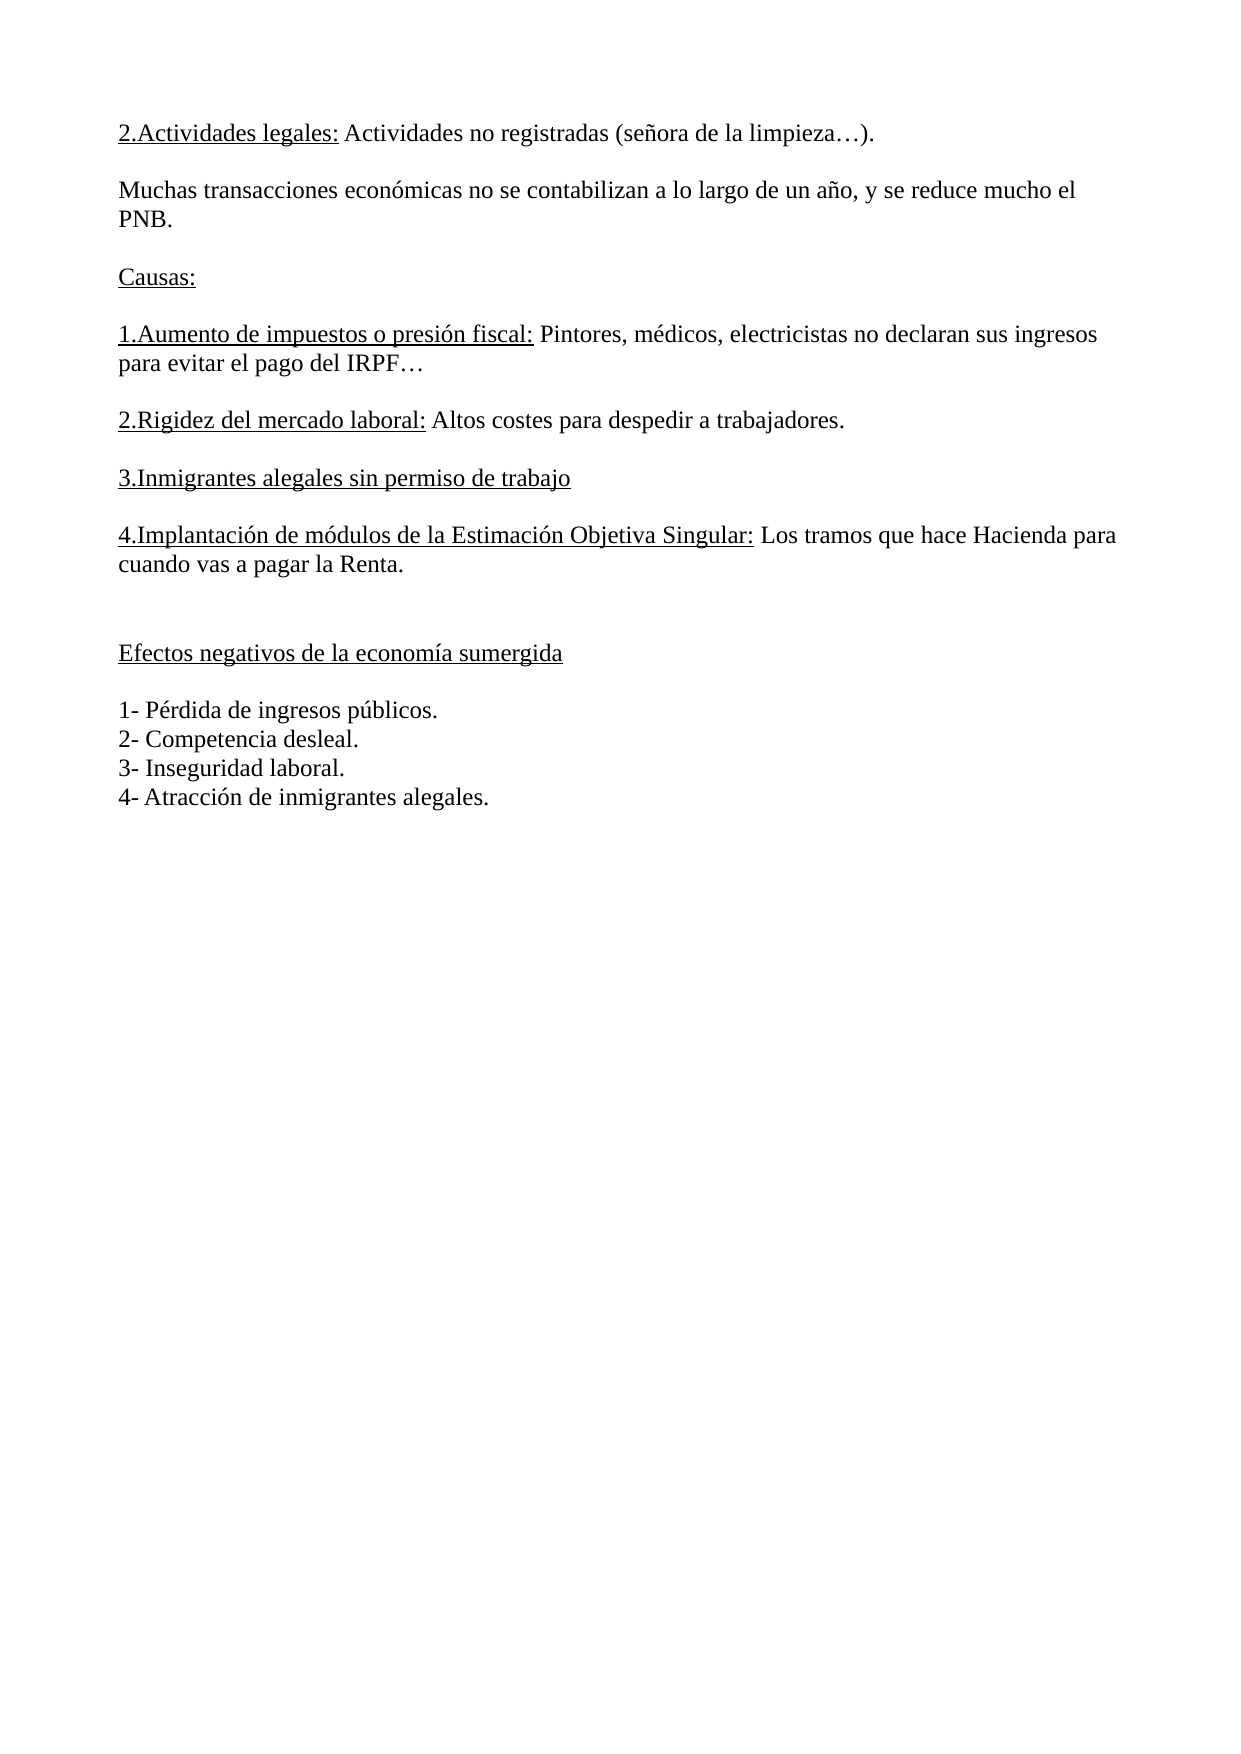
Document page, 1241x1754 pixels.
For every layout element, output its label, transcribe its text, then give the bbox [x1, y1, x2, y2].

text Muchas transacciones económicas no se contabilizan a lo largo de un año, y se reduce mucho el PNB. [118, 176, 1122, 233]
text 4- Atracción de inmigrantes alegales. [118, 782, 1122, 811]
text 2.Rigidez del mercado laboral: Altos costes para despedir a trabajadores. [118, 406, 1122, 434]
text 2- Competencia desleal. [118, 724, 1122, 753]
text Causas: [118, 262, 1122, 291]
text 1.Aumento de impuestos o presión fiscal: Pintores, médicos, electricistas no declaran sus ingresos para evitar el pago del IRPF… [118, 319, 1122, 377]
text 4.Implantación de módulos de la Estimación Objetiva Singular: Los tramos que hace Hacienda para cuando vas a pagar la Renta. [118, 521, 1122, 578]
text Efectos negativos de la economía sumergida [118, 638, 1122, 667]
text 1- Pérdida de ingresos públicos. [118, 696, 1122, 724]
text 2.Actividades legales: Actividades no registradas (señora de la limpieza…). [118, 118, 1122, 147]
text 3.Inmigrantes alegales sin permiso de trabajo [118, 463, 1122, 492]
text 3- Inseguridad laboral. [118, 753, 1122, 782]
